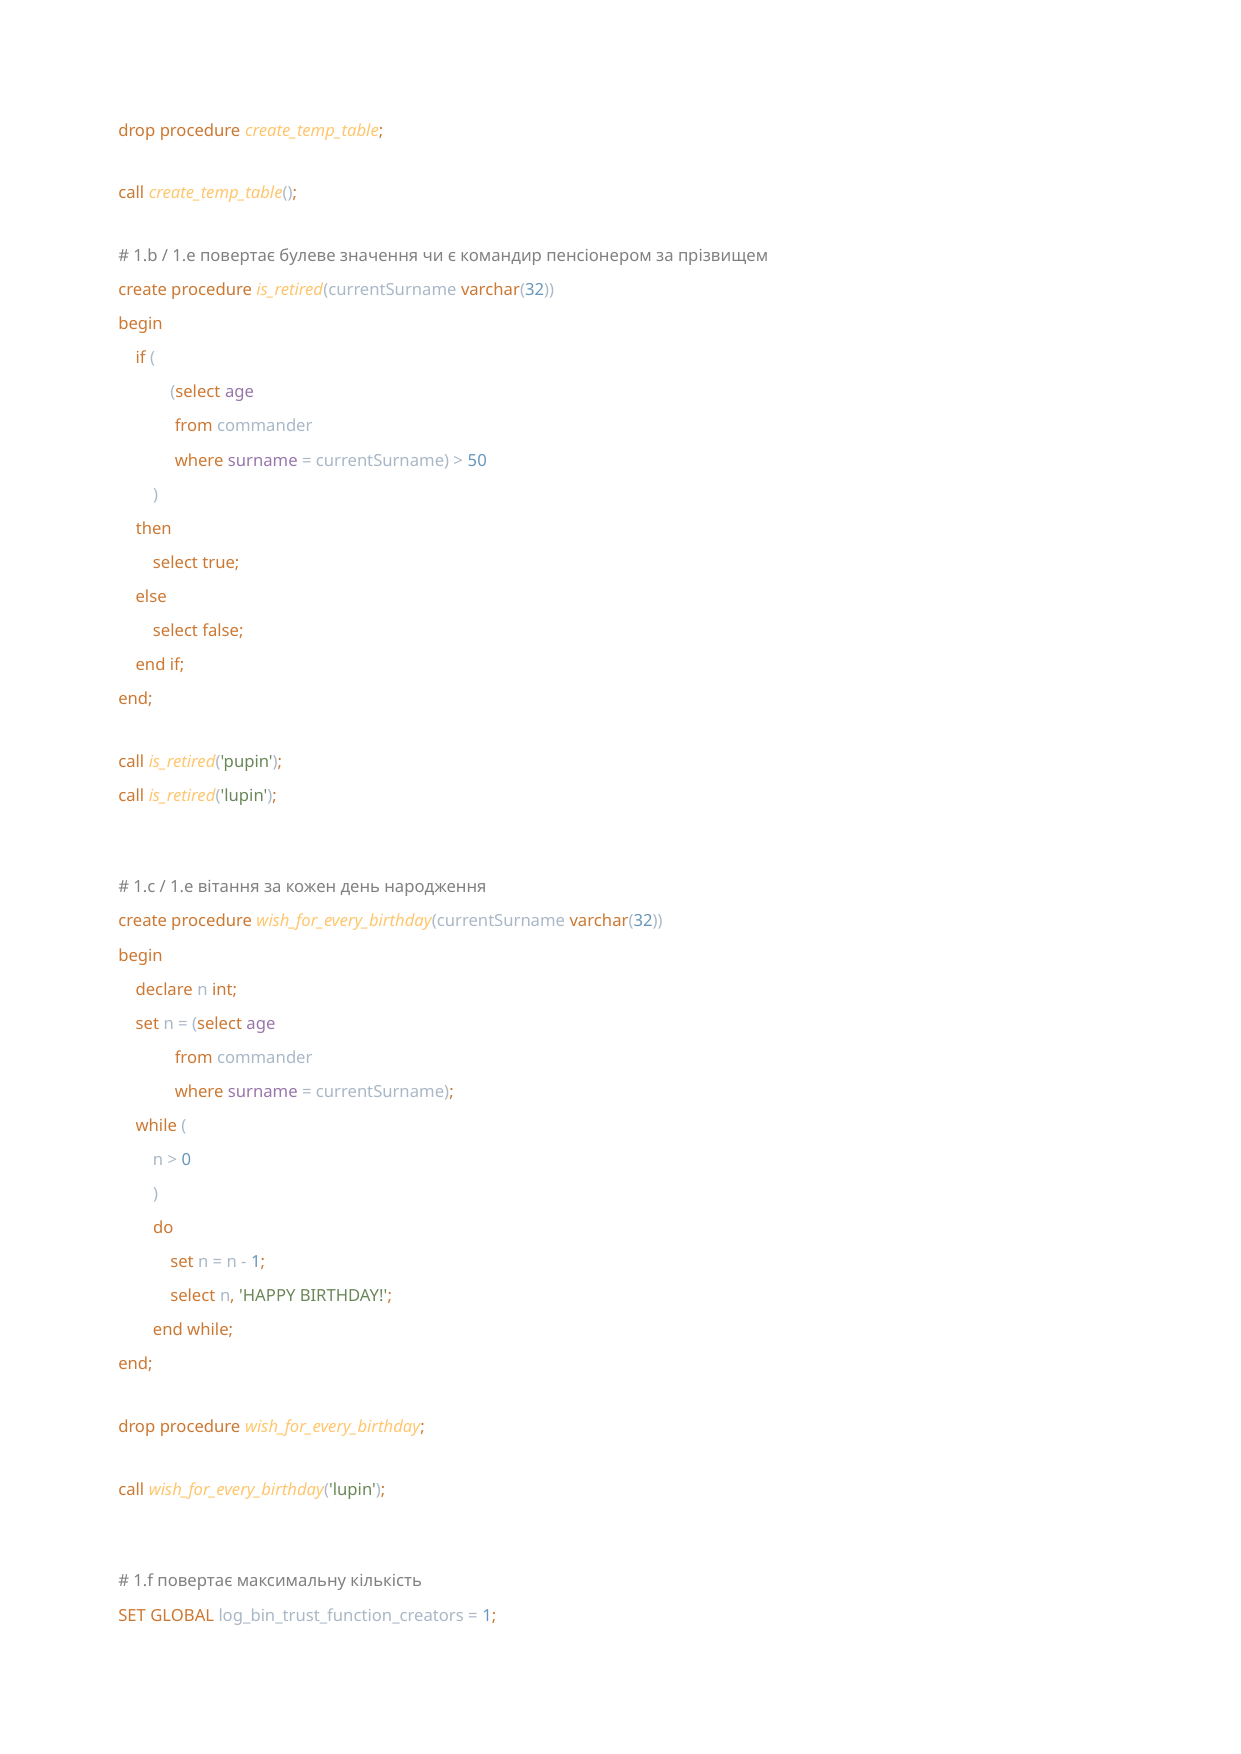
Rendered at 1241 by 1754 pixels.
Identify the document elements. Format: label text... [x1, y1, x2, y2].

text drop procedure create_temp_table; call create_temp_table(); # 1.b / 1.e повертає булеве значення чи є командир пенсіонером за прізвищем create procedure is_retired(currentSurname varchar(32)) begin if ( (select age from commander where surname = currentSurname) > 50 ) then select true; else select false; end if; end; call is_retired('pupin'); call is_retired('lupin'); # 1.с / 1.e вітання за кожен день народження create procedure wish_for_every_birthday(currentSurname varchar(32)) begin declare n int; set n = (select age from commander where surname = currentSurname); while ( n > 0 ) do set n = n - 1; select n, 'HAPPY BIRTHDAY!'; end while; end; drop procedure wish_for_every_birthday; call wish_for_every_birthday('lupin'); # 1.f повертає максимальну кількість SET GLOBAL log_bin_trust_function_creators = 1; [118, 118, 1122, 1626]
